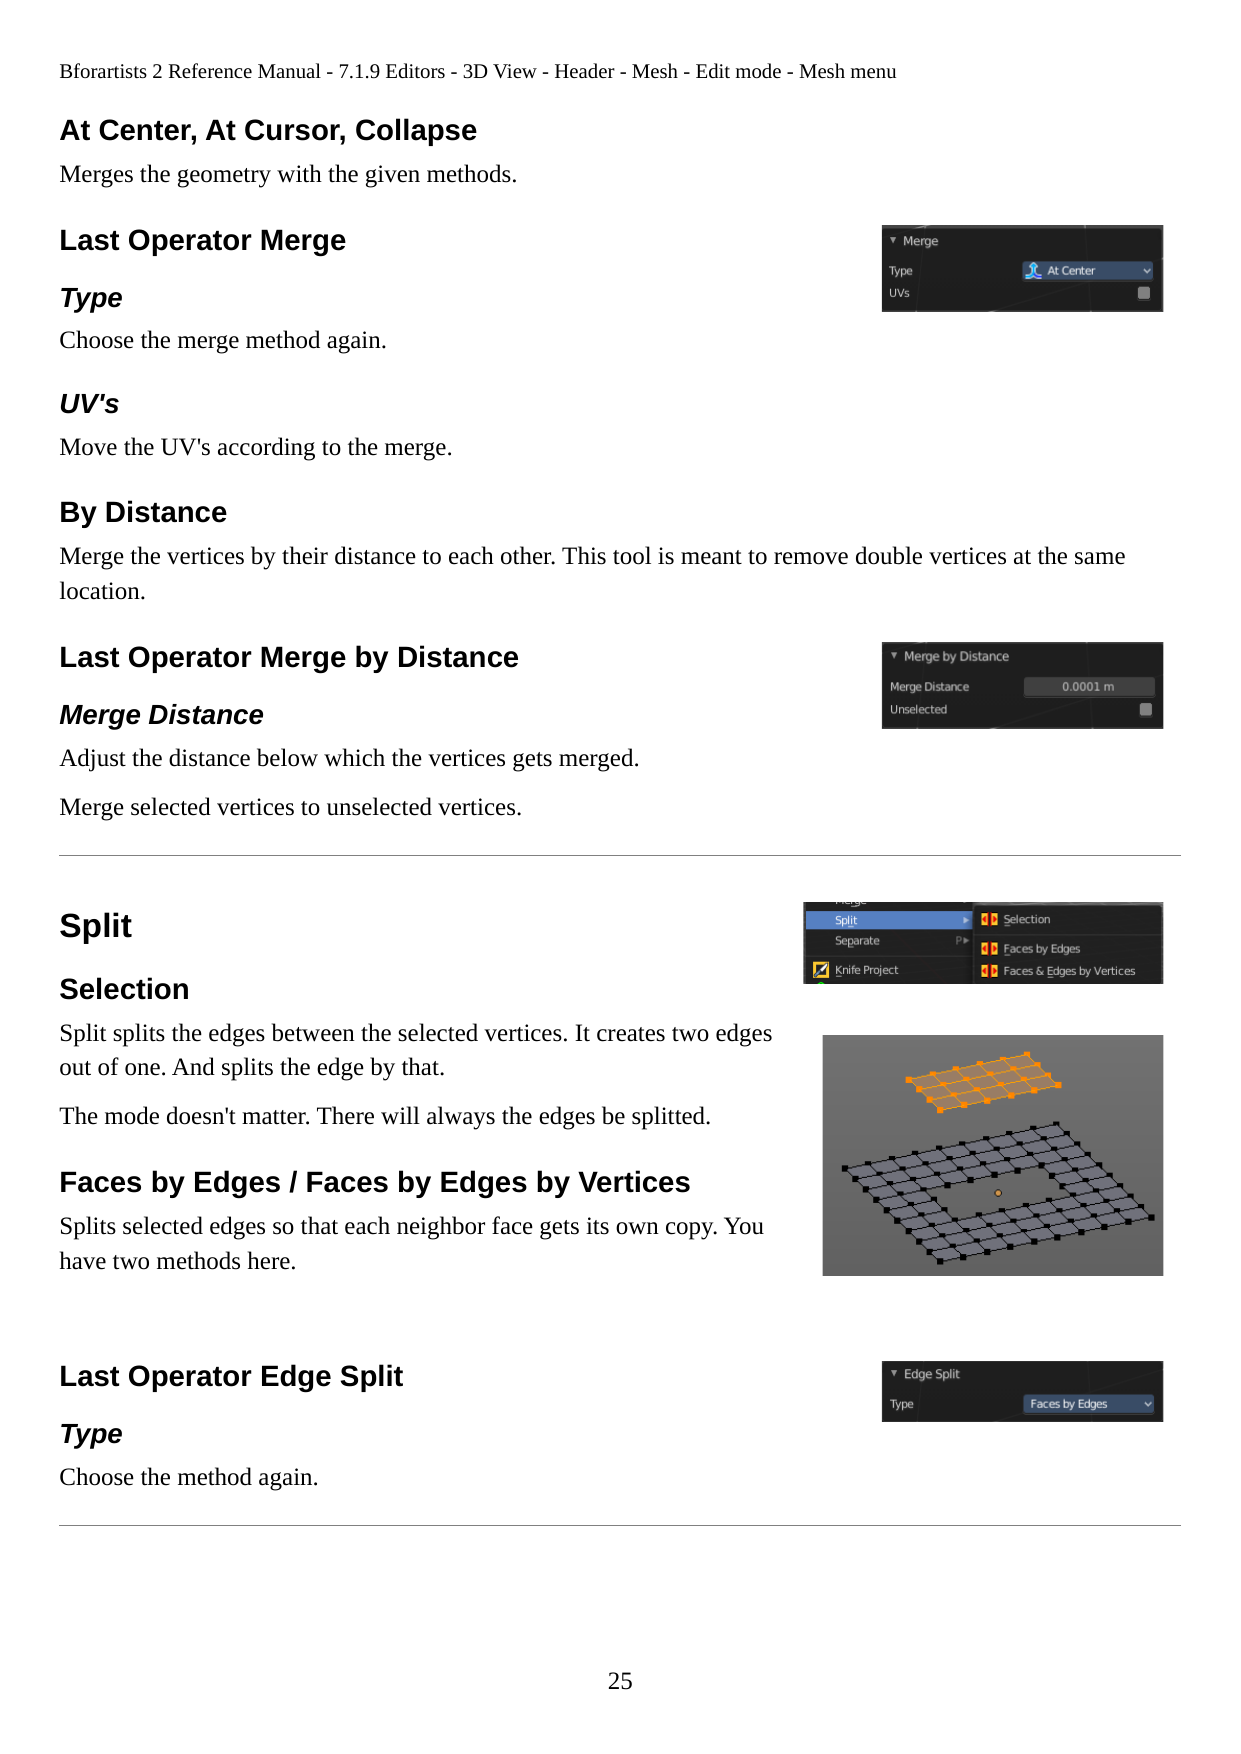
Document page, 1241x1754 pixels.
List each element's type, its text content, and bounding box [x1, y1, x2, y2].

text Splits selected edges so that each neighbor face gets its own copy. You have two methods here. [59, 1211, 822, 1274]
text Move the UV's according to the merge. [59, 432, 1181, 460]
subtitle [1164, 906, 1181, 944]
subtitle Type [59, 1417, 1181, 1449]
subtitle Last Operator Merge [59, 222, 1181, 256]
text Split splits the edges between the selected vertices. It creates two edges out of one. And splits the edge by that. [59, 1018, 1181, 1081]
subtitle Split [59, 906, 803, 944]
subtitle Selection [59, 972, 1181, 1005]
subtitle Last Operator Merge by Distance [59, 639, 1181, 673]
text Choose the merge method again. [59, 326, 1181, 354]
subtitle At Center, At Cursor, Collapse [59, 113, 1181, 146]
text Merge selected vertices to unselected vertices. [59, 792, 1181, 821]
text Merge the vertices by their distance to each other. This tool is meant to remove double vertices at the same location. [59, 541, 1181, 605]
picture [881, 225, 1164, 312]
picture [803, 902, 1164, 984]
text Choose the method again. [59, 1462, 1181, 1490]
picture [822, 1035, 1164, 1276]
subtitle UV's [59, 387, 1181, 419]
picture [881, 1361, 1164, 1422]
text The mode doesn't matter. There will always the edges be splitted. [59, 1101, 822, 1130]
subtitle Faces by Edges / Faces by Edges by Vertices [59, 1165, 822, 1199]
text Adjust the distance below which the vertices gets merged. [59, 743, 1181, 771]
subtitle Type [59, 281, 1181, 313]
text Merges the geometry with the given methods. [59, 159, 1181, 188]
picture [881, 642, 1164, 729]
subtitle Last Operator Edge Split [59, 1358, 1181, 1392]
subtitle Merge Distance [59, 698, 1181, 730]
subtitle By Distance [59, 495, 1181, 529]
